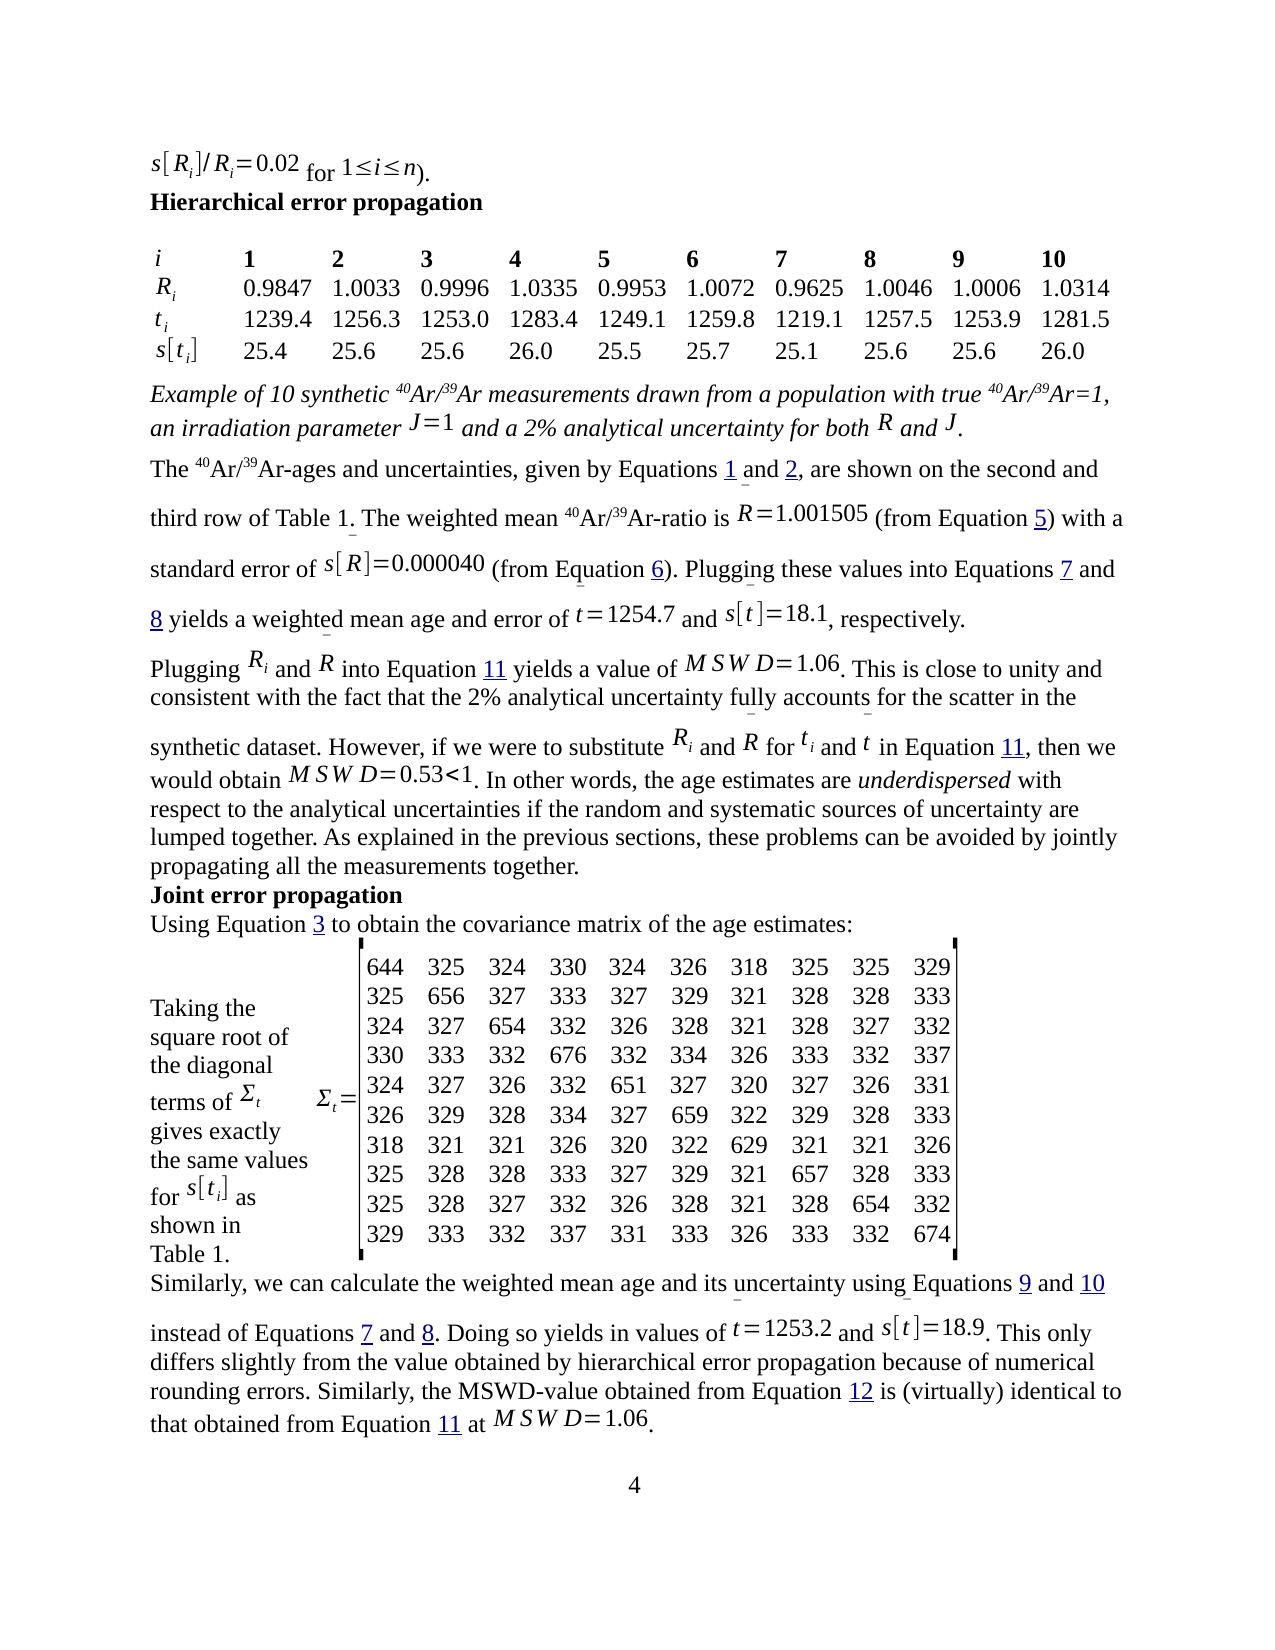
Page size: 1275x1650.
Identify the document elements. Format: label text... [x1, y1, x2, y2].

table_cell [150, 304, 238, 336]
table_cell 25.7 [682, 336, 770, 367]
table_cell 25.5 [593, 336, 682, 367]
table_cell 1249.1 [593, 304, 682, 336]
table_header 2 [327, 244, 416, 273]
table_cell 26.0 [505, 336, 593, 367]
table_cell 1.0314 [1036, 273, 1125, 304]
table_cell 1239.4 [239, 304, 327, 336]
table_cell 25.1 [770, 336, 859, 367]
table_cell 1257.5 [859, 304, 948, 336]
text The 40Ar/39Ar-ages and uncertainties, given by Equations 1 and 2, are shown on the second and third row of Table 1. The weighted mean 40Ar/39Ar-ratio is (from Equation 5) with a standard error of (from Equation 6). Plugging these values into Equations 7 and 8 yields a weighted mean age and error of and , respectively. Plugging and into Equation 11 yields a value of . This is close to unity and consistent with the fact that the 2% analytical uncertainty fully accounts for the scatter in the synthetic dataset. However, if we were to substitute and for and in Equation 11, then we would obtain . In other words, the age estimates are underdispersed with respect to the analytical uncertainties if the random and systematic sources of uncertainty are lumped together. As explained in the previous sections, these problems can be avoided by jointly propagating all the measurements together. Joint error propagation Using Equation 3 to obtain the covariance matrix of the age estimates: [150, 454, 1125, 937]
table_header 7 [770, 244, 859, 273]
table_cell 1219.1 [770, 304, 859, 336]
text Example of 10 synthetic 40Ar/39Ar measurements drawn from a population with true 40Ar/39Ar=1, an irradiation parameter and a 2% analytical uncertainty for both and . [150, 379, 1125, 441]
table_cell 0.9625 [770, 273, 859, 304]
table_header 1 [239, 244, 327, 273]
table_cell 1.0033 [327, 273, 416, 304]
table_cell 25.4 [239, 336, 327, 367]
table_cell 1.0006 [948, 273, 1036, 304]
table_header 5 [593, 244, 682, 273]
table_cell 0.9847 [239, 273, 327, 304]
table_cell 1.0046 [859, 273, 948, 304]
table_cell 25.6 [948, 336, 1036, 367]
table_cell 1253.9 [948, 304, 1036, 336]
table_cell 25.6 [859, 336, 948, 367]
table_header 6 [682, 244, 770, 273]
table_cell 1.0335 [505, 273, 593, 304]
table_header 9 [948, 244, 1036, 273]
table_cell 0.9953 [593, 273, 682, 304]
table_cell [150, 336, 238, 367]
table_cell 1283.4 [505, 304, 593, 336]
table_header 10 [1036, 244, 1125, 273]
table_header 3 [416, 244, 504, 273]
table_cell 25.6 [416, 336, 504, 367]
table_cell 1259.8 [682, 304, 770, 336]
table_cell 25.6 [327, 336, 416, 367]
table_header [150, 244, 238, 273]
table_cell 1.0072 [682, 273, 770, 304]
table_cell [150, 273, 238, 304]
text Taking the square root of the diagonal terms of gives exactly the same values for as shown in Table 1. Similarly, we can calculate the weighted mean age and its uncertainty using Equations 9 and 10 instead of Equations 7 and 8. Doing so yields in values of and . This only differs slightly from the value obtained by hierarchical error propagation because of numerical rounding errors. Similarly, the MSWD-value obtained from Equation 12 is (virtually) identical to that obtained from Equation 11 at . [150, 993, 1125, 1437]
table_cell 26.0 [1036, 336, 1125, 367]
table_header 4 [505, 244, 593, 273]
text Consider the dataset of ten 40Ar/39Ar-ratio measurements shown on the first row of Table 1. Assume that these measurements are associated with a 2% analytical uncertainty (i.e. for ). Hierarchical error propagation [150, 150, 1125, 244]
table_cell 1281.5 [1036, 304, 1125, 336]
table_cell 1253.0 [416, 304, 504, 336]
table_cell 1256.3 [327, 304, 416, 336]
table_header 8 [859, 244, 948, 273]
table_cell 0.9996 [416, 273, 504, 304]
